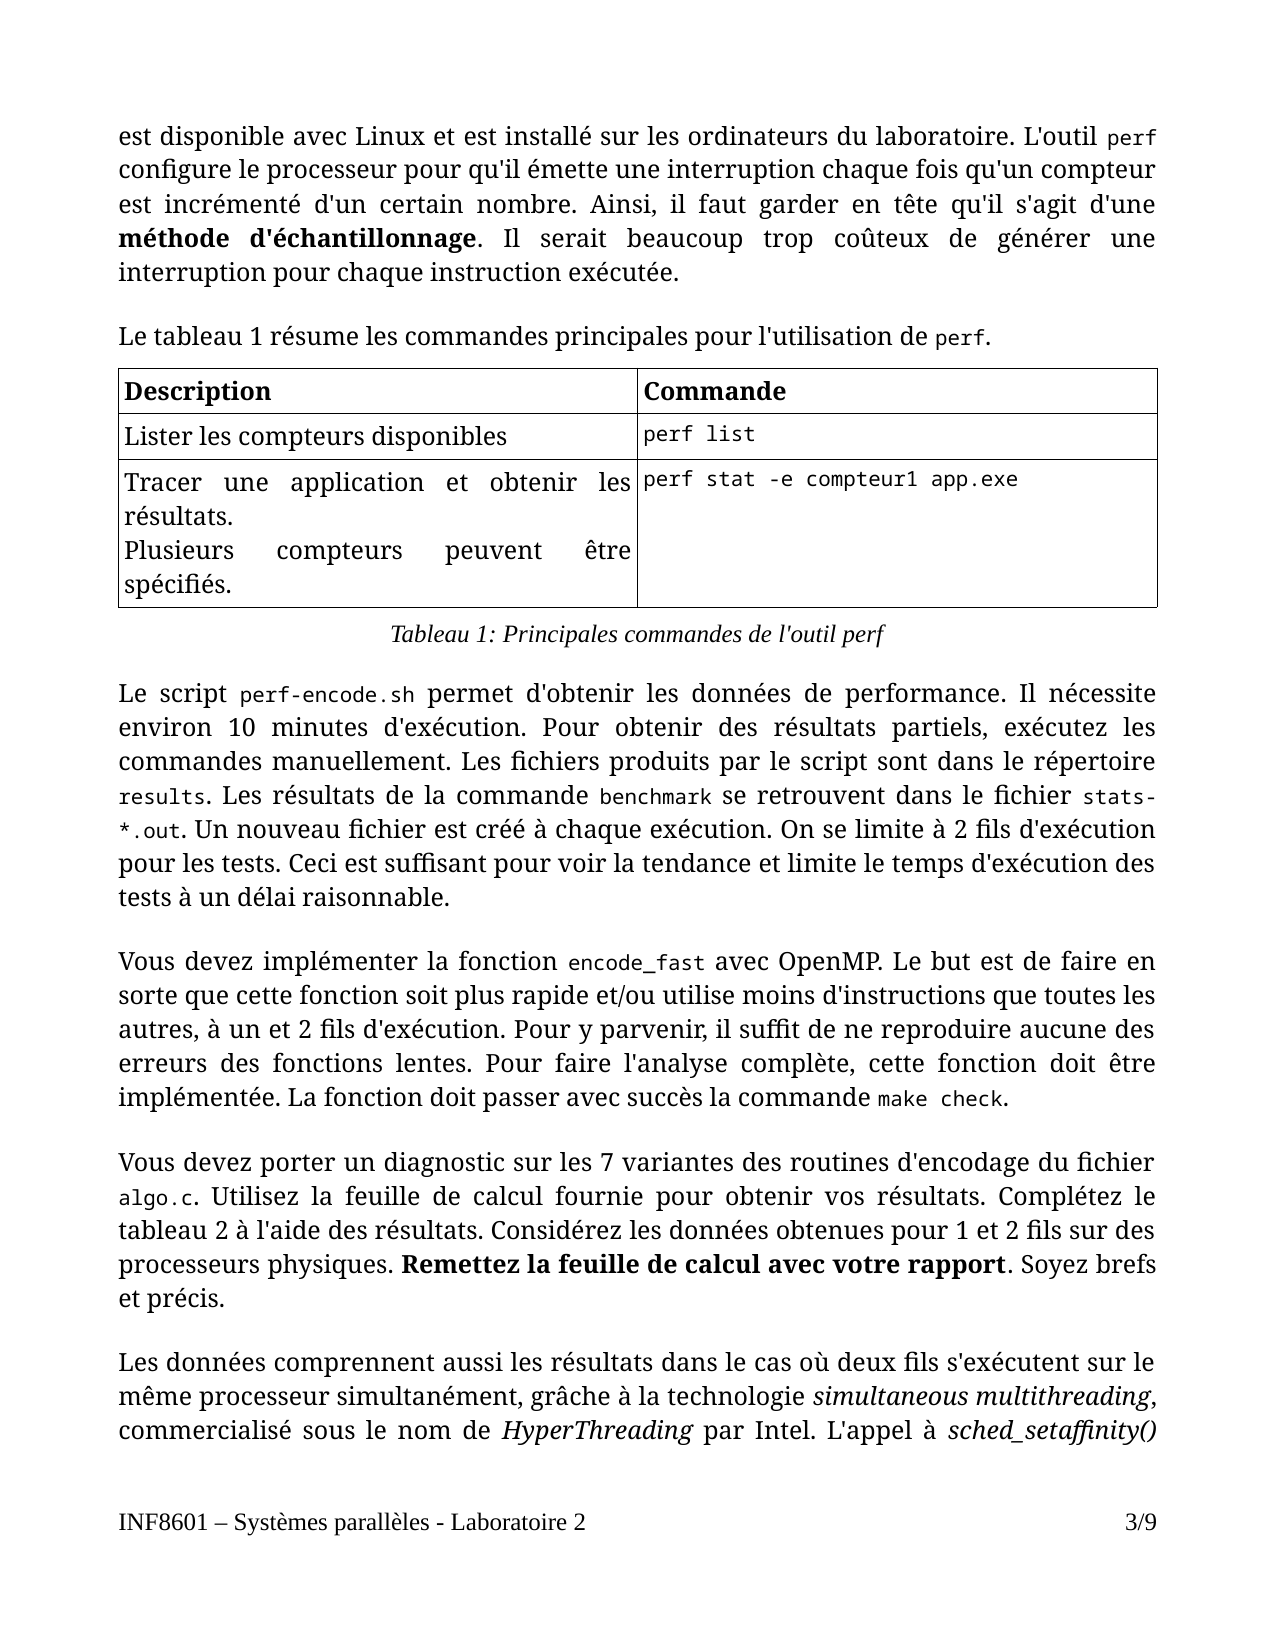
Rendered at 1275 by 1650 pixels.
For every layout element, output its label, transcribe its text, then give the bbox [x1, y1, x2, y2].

text Tableau 1: Principales commandes de l'outil perf [118, 619, 1157, 648]
text Le script perf-encode.sh permet d'obtenir les données de performance. Il nécessite environ 10 minutes d'exécution. Pour obtenir des résultats partiels, exécutez les commandes manuellement. Les fichiers produits par le script sont dans le répertoire results. Les résultats de la commande benchmark se retrouvent dans le fichier stats-*.out. Un nouveau fichier est créé à chaque exécution. On se limite à 2 fils d'exécution pour les tests. Ceci est suffisant pour voir la tendance et limite le temps d'exécution des tests à un délai raisonnable. [118, 675, 1157, 914]
table_cell perf stat -e compteur1 app.exe [638, 460, 1157, 607]
text Vous devez implémenter la fonction encode_fast avec OpenMP. Le but est de faire en sorte que cette fonction soit plus rapide et/ou utilise moins d'instructions que toutes les autres, à un et 2 fils d'exécution. Pour y parvenir, il suffit de ne reproduire aucune des erreurs des fonctions lentes. Pour faire l'analyse complète, cette fonction doit être implémentée. La fonction doit passer avec succès la commande make check. [118, 944, 1157, 1114]
table_header Commande [638, 369, 1157, 413]
table_header Description [119, 369, 637, 413]
table_cell Tracer une application et obtenir les résultats. Plusieurs compteurs peuvent être spécifiés. [119, 460, 637, 607]
table_cell perf list [638, 414, 1157, 459]
text Le tableau 1 résume les commandes principales pour l'utilisation de perf. [118, 318, 1157, 352]
table_cell Lister les compteurs disponibles [119, 414, 637, 459]
text est disponible avec Linux et est installé sur les ordinateurs du laboratoire. L'outil perf configure le processeur pour qu'il émette une interruption chaque fois qu'un compteur est incrémenté d'un certain nombre. Ainsi, il faut garder en tête qu'il s'agit d'une méthode d'échantillonnage. Il serait beaucoup trop coûteux de générer une interruption pour chaque instruction exécutée. [118, 118, 1157, 288]
text Vous devez porter un diagnostic sur les 7 variantes des routines d'encodage du fichier algo.c. Utilisez la feuille de calcul fournie pour obtenir vos résultats. Complétez le tableau 2 à l'aide des résultats. Considérez les données obtenues pour 1 et 2 fils sur des processeurs physiques. Remettez la feuille de calcul avec votre rapport. Soyez brefs et précis. [118, 1144, 1157, 1314]
text Les données comprennent aussi les résultats dans le cas où deux fils s'exécutent sur le même processeur simultanément, grâche à la technologie simultaneous multithreading, commercialisé sous le nom de HyperThreading par Intel. L'appel à sched_setaffinity() [118, 1344, 1157, 1447]
